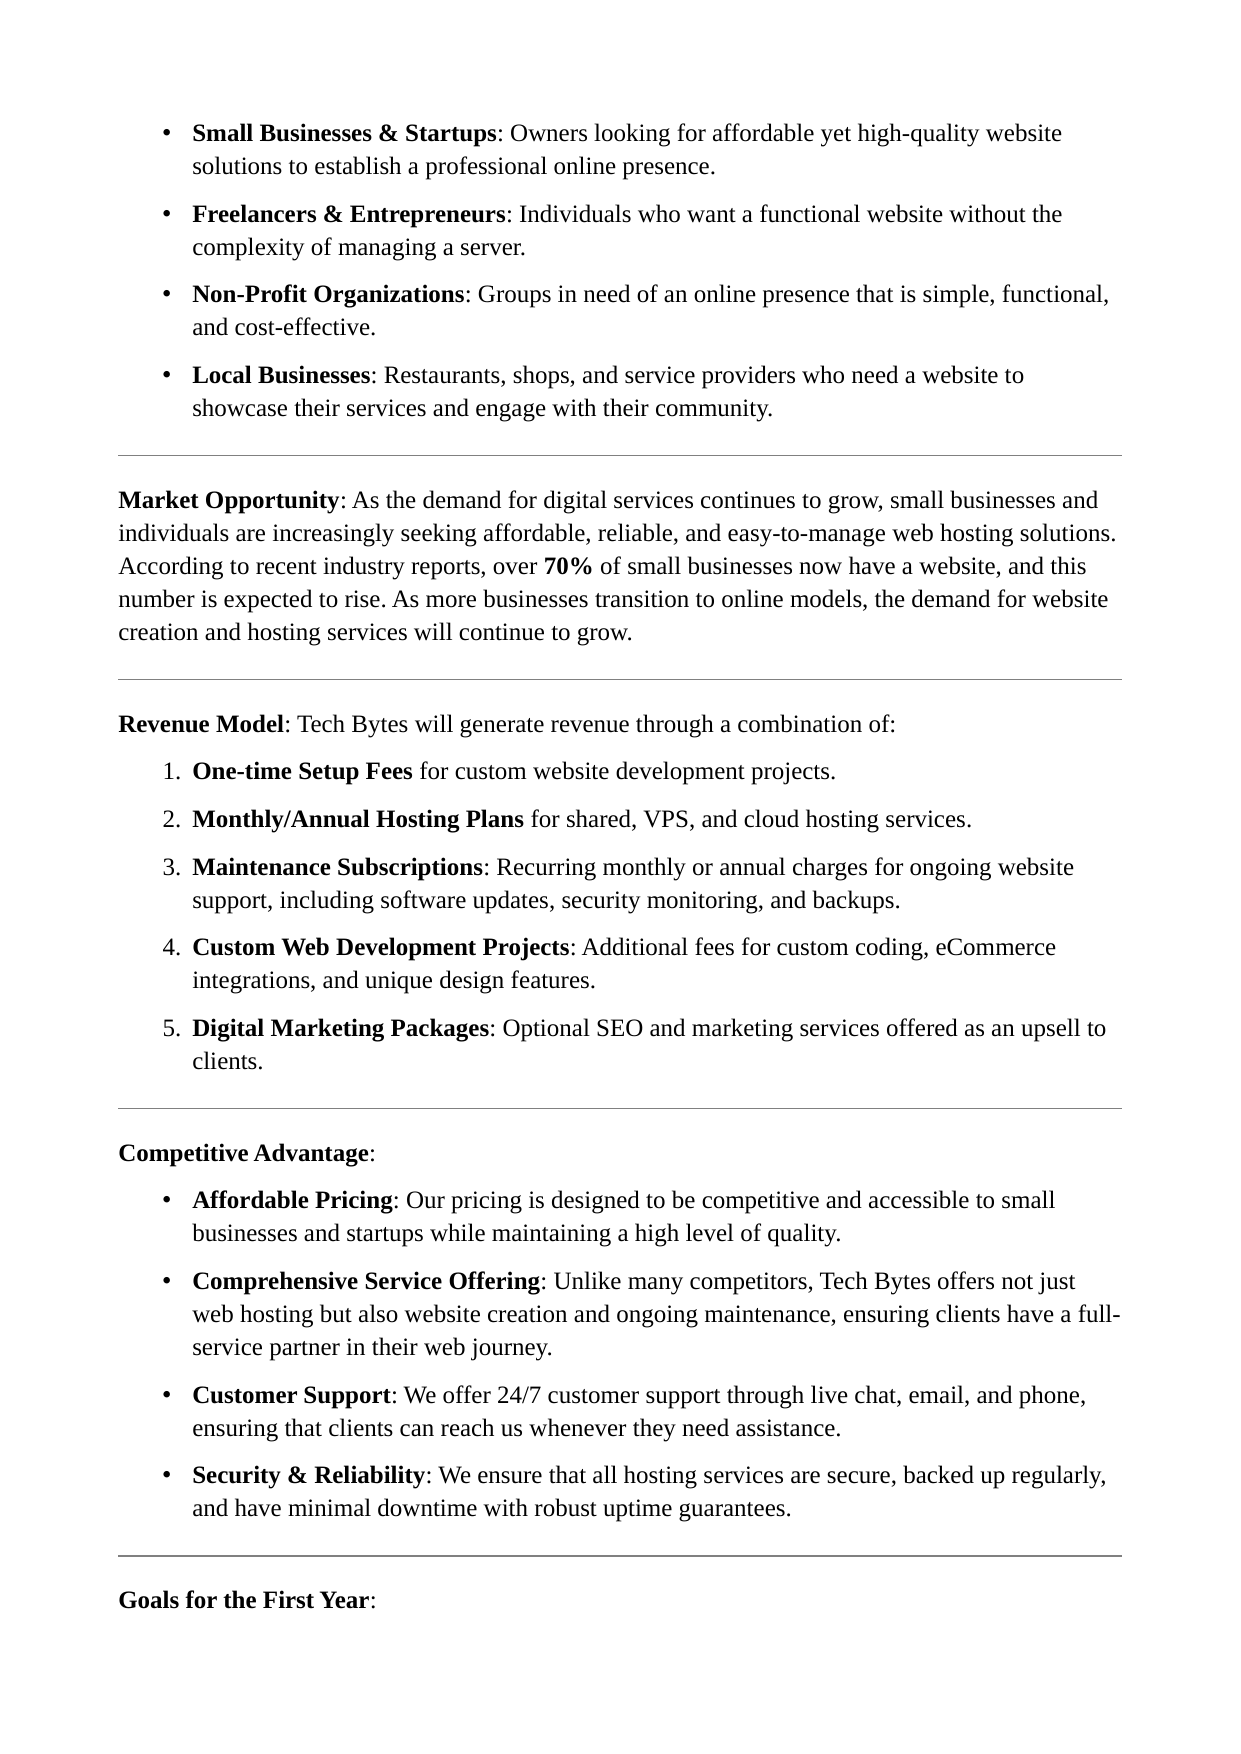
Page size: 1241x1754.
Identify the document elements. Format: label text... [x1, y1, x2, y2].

list Digital Marketing Packages: Optional SEO and marketing services offered as an upsell to clients. [162, 1013, 1122, 1075]
list Maintenance Subscriptions: Recurring monthly or annual charges for ongoing website support, including software updates, security monitoring, and backups. [162, 852, 1122, 913]
text Goals for the First Year: [118, 1585, 1122, 1614]
list Customer Support: We offer 24/7 customer support through live chat, email, and phone, ensuring that clients can reach us whenever they need assistance. [162, 1380, 1122, 1441]
text Market Opportunity: As the demand for digital services continues to grow, small businesses and individuals are increasingly seeking affordable, reliable, and easy-to-manage web hosting solutions. According to recent industry reports, over 70% of small businesses now have a website, and this number is expected to rise. As more businesses transition to online models, the demand for website creation and hosting services will continue to grow. [118, 485, 1122, 646]
list Security & Reliability: We ensure that all hosting services are secure, backed up regularly, and have minimal downtime with robust uptime guarantees. [162, 1460, 1122, 1522]
list Affordable Pricing: Our pricing is designed to be competitive and accessible to small businesses and startups while maintaining a high level of quality. [162, 1185, 1122, 1247]
text Revenue Model: Tech Bytes will generate revenue through a combination of: [118, 709, 1122, 738]
list Non-Profit Organizations: Groups in need of an online presence that is simple, functional, and cost-effective. [162, 279, 1122, 341]
list One-time Setup Fees for custom website development projects. [162, 756, 1122, 785]
list Freelancers & Entrepreneurs: Individuals who want a functional website without the complexity of managing a server. [162, 199, 1122, 261]
list Small Businesses & Startups: Owners looking for affordable yet high-quality website solutions to establish a professional online presence. [162, 118, 1122, 180]
list Comprehensive Service Offering: Unlike many competitors, Tech Bytes offers not just web hosting but also website creation and ongoing maintenance, ensuring clients have a full-service partner in their web journey. [162, 1266, 1122, 1361]
list Local Businesses: Restaurants, shops, and service providers who need a website to showcase their services and engage with their community. [162, 360, 1122, 422]
list Monthly/Annual Hosting Plans for shared, VPS, and cloud hosting services. [162, 804, 1122, 833]
list Custom Web Development Projects: Additional fees for custom coding, eCommerce integrations, and unique design features. [162, 932, 1122, 994]
text Competitive Advantage: [118, 1138, 1122, 1167]
